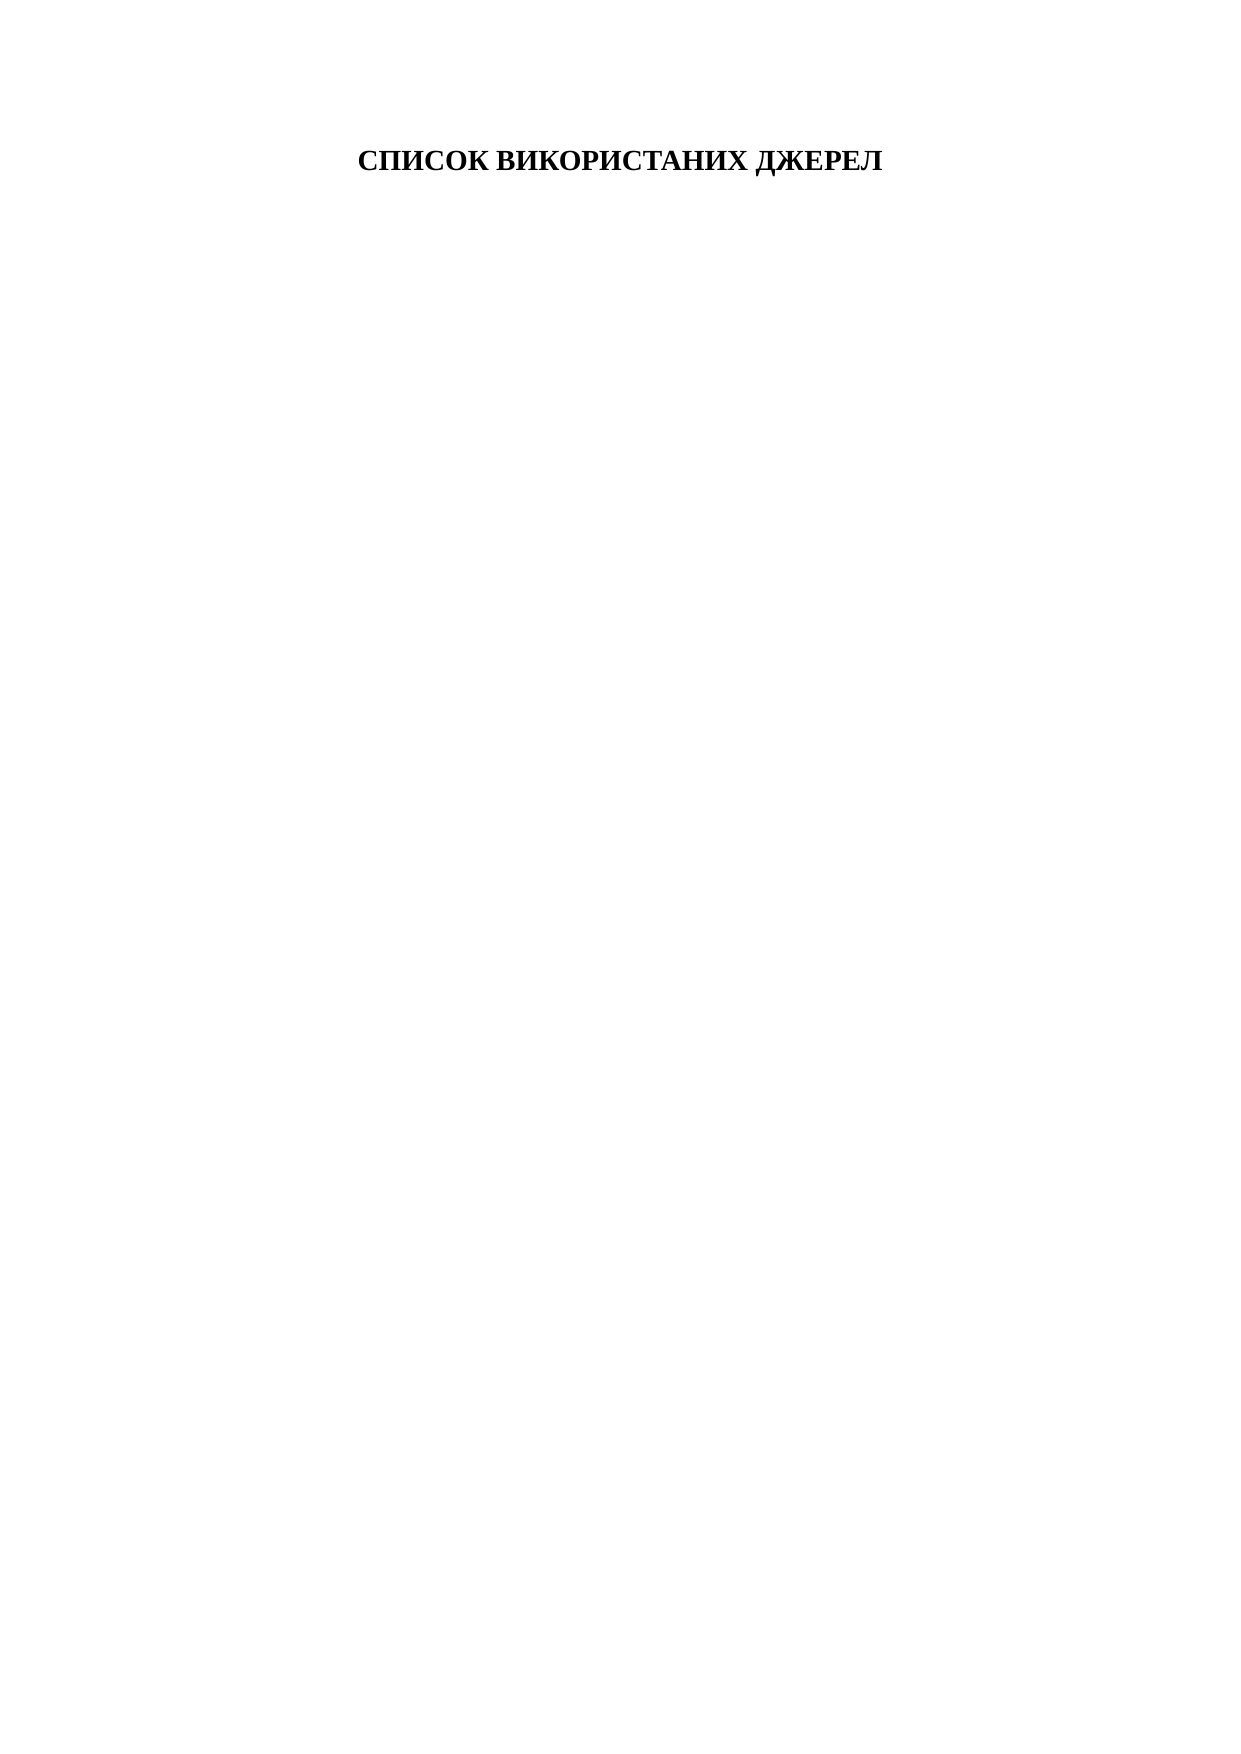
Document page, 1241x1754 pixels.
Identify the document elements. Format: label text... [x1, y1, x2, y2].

subtitle Список використаних джерел [118, 143, 1122, 177]
